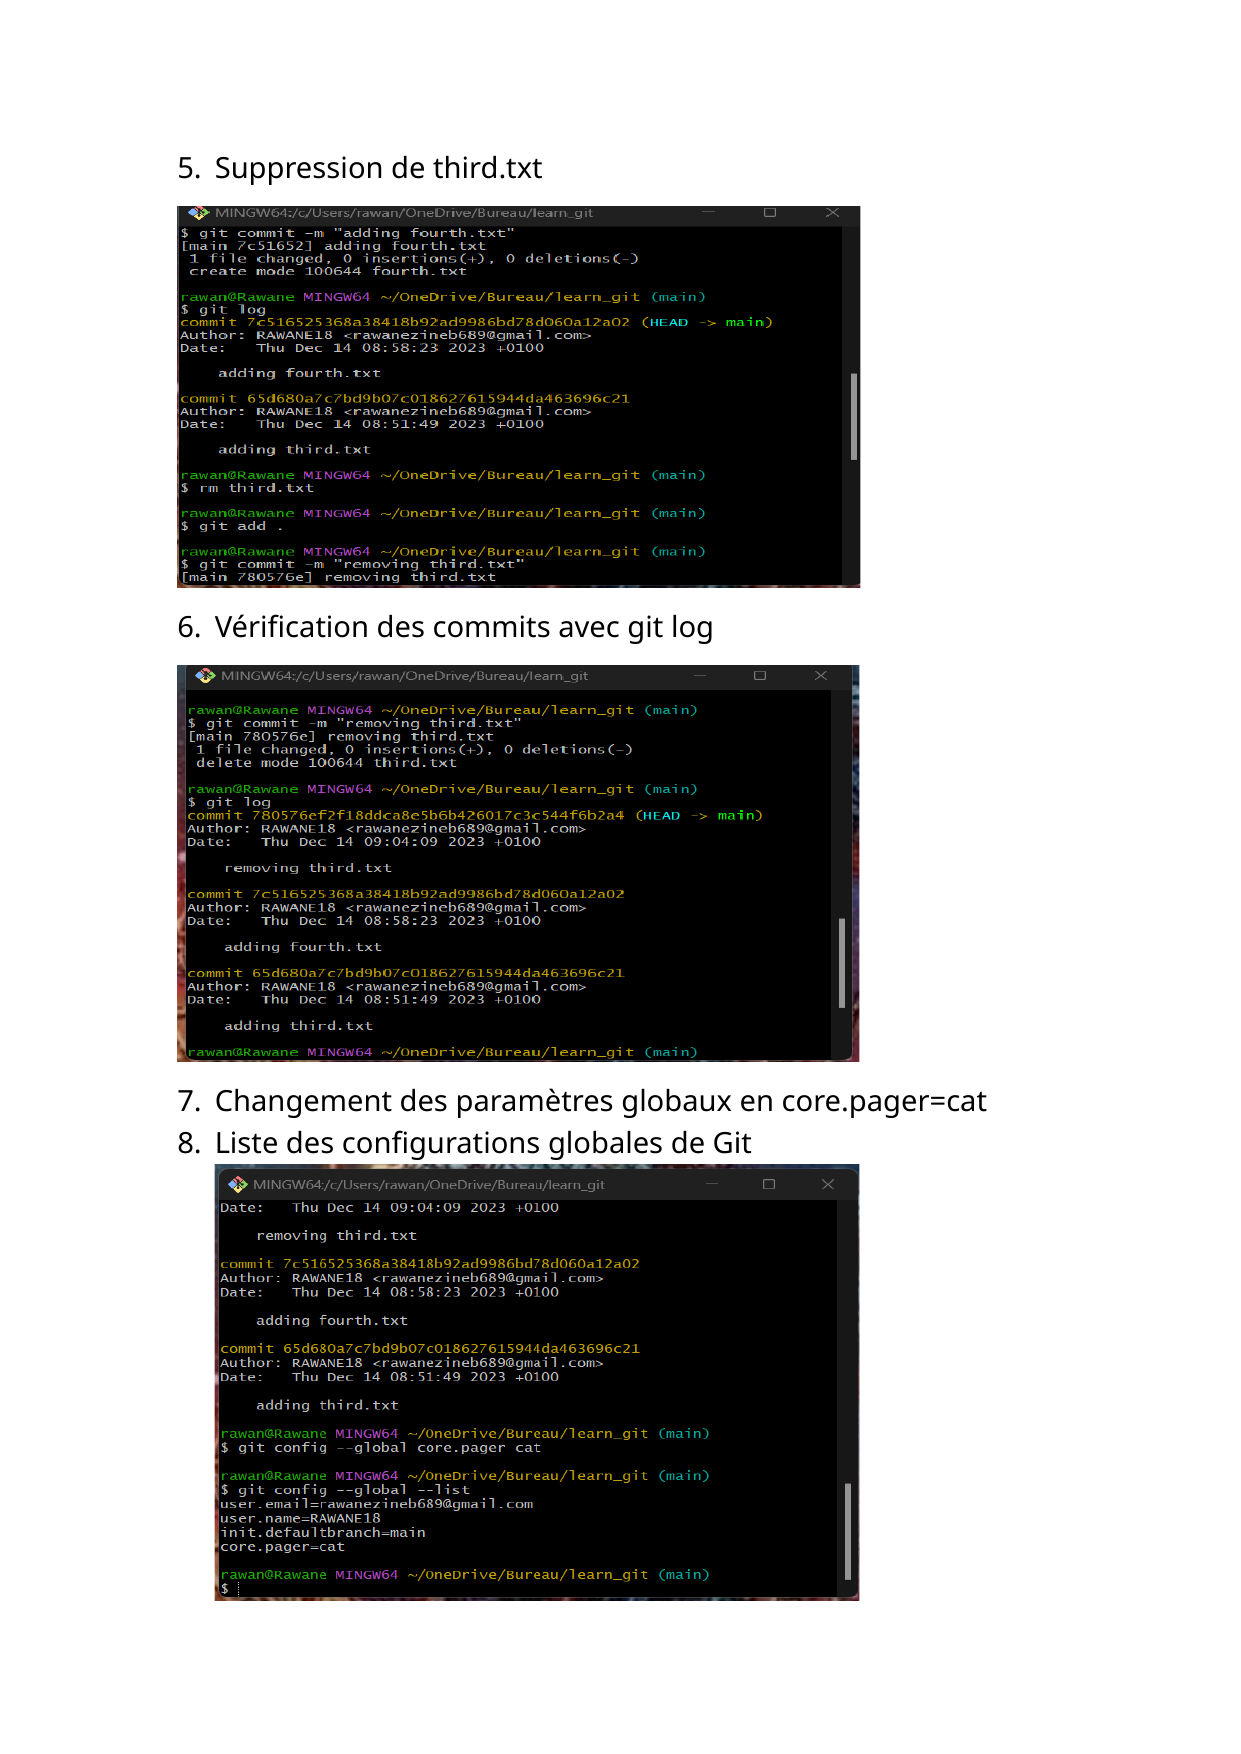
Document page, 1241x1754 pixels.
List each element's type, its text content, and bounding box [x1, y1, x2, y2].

list Suppression de third.txt [177, 148, 1093, 187]
list Vérification des commits avec git log [177, 606, 1093, 646]
list Changement des paramètres globaux en core.pager=cat [177, 1080, 1093, 1119]
list Liste des configurations globales de Git [177, 1122, 1093, 1162]
